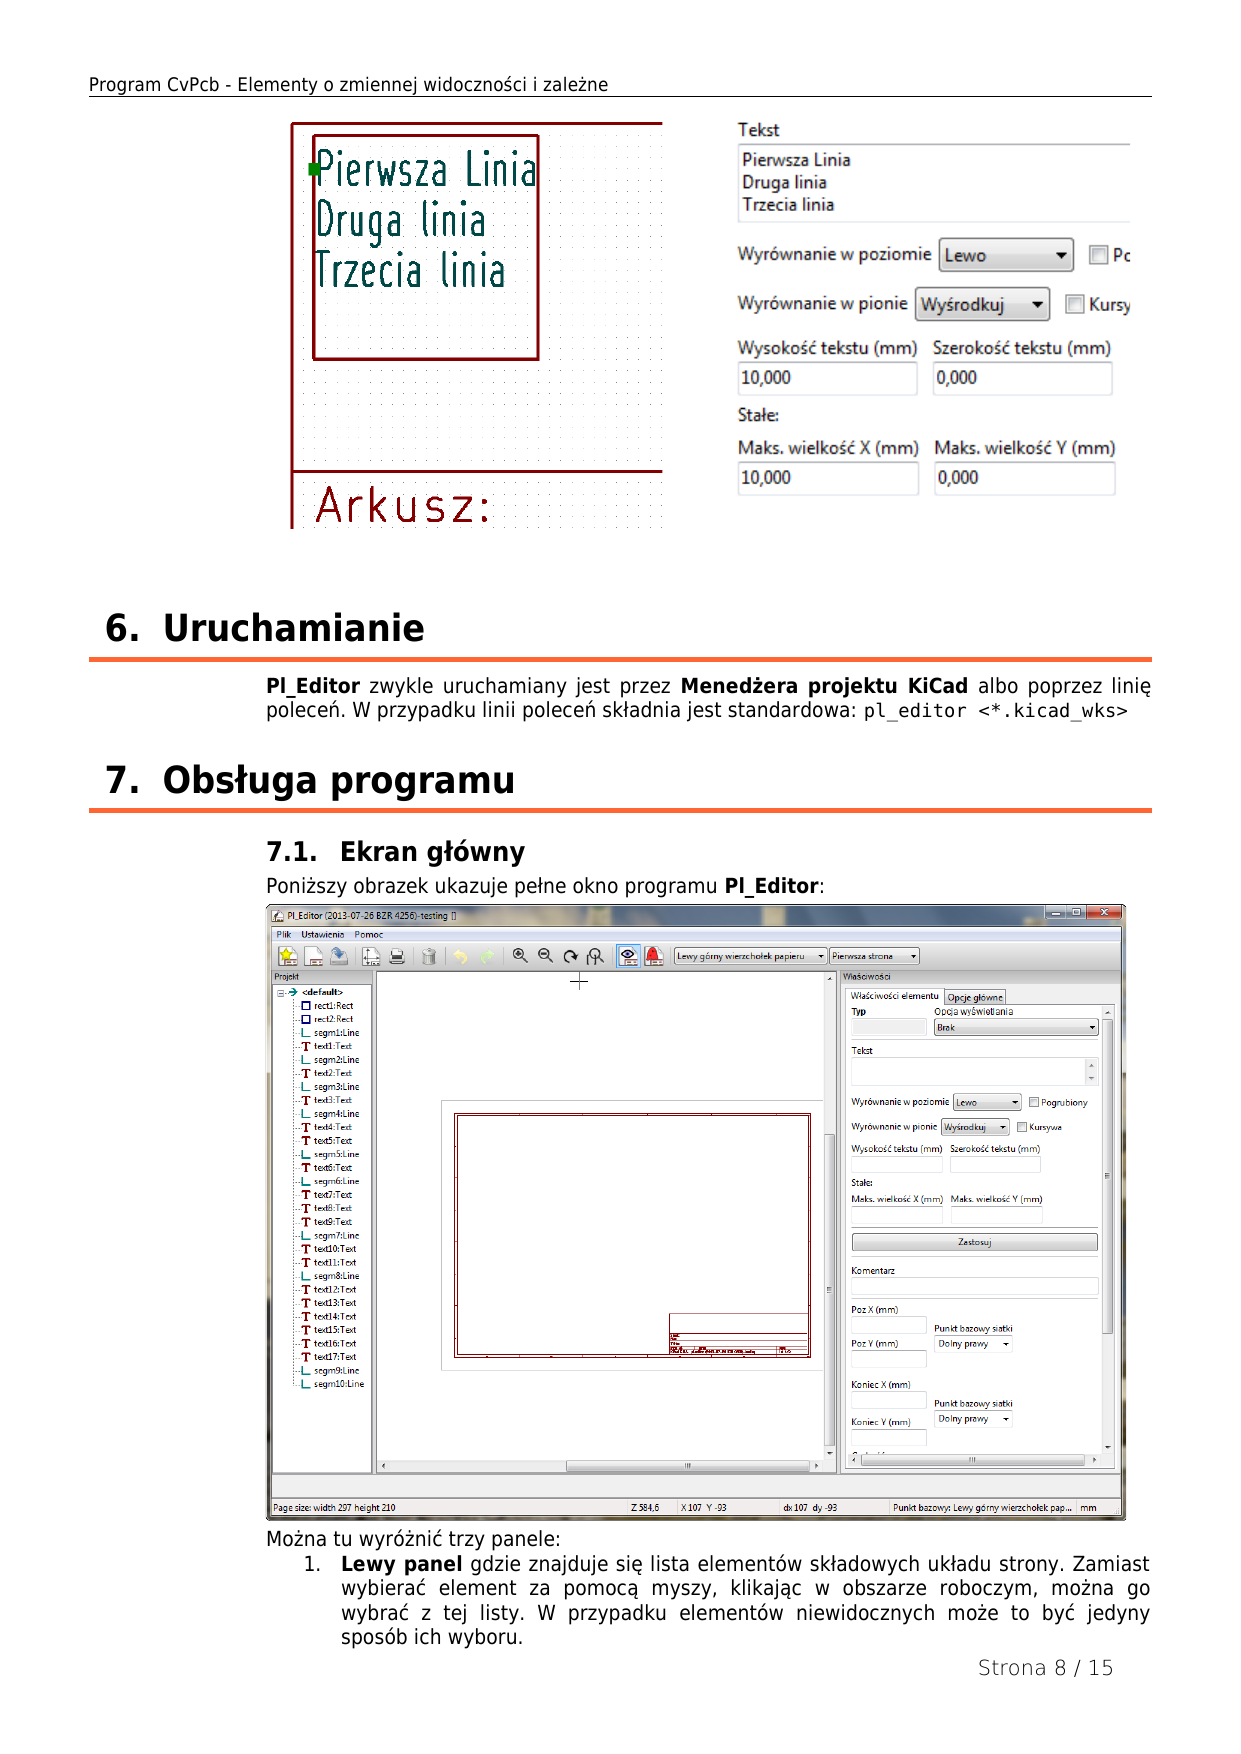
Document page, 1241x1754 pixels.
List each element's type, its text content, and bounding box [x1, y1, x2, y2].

table_header [702, 103, 1152, 571]
picture [265, 904, 1127, 1521]
list Lewy panel gdzie znajduje się lista elementów składowych układu strony. Zamiast wybierać element za pomocą myszy, klikając w obszarze roboczym, można go wybrać z tej listy. W przypadku elementów niewidocznych może to być jedyny sposób ich wyboru. [303, 1551, 1152, 1649]
text Poniższy obrazek ukazuje pełne okno programu Pl_Editor: [266, 874, 1152, 898]
table_header [266, 103, 702, 571]
subtitle Uruchamianie [88, 601, 1152, 662]
subtitle Ekran główny [266, 837, 1152, 868]
subtitle Obsługa programu [88, 752, 1152, 813]
picture [735, 115, 1131, 502]
text Pl_Editor zwykle uruchamiany jest przez Menedżera projektu KiCad albo poprzez linię poleceń. W przypadku linii poleceń składnia jest standardowa: pl_editor <*.kicad_wks> [266, 674, 1152, 723]
text Można tu wyróżnić trzy panele: [266, 1527, 1152, 1551]
picture [283, 115, 663, 529]
